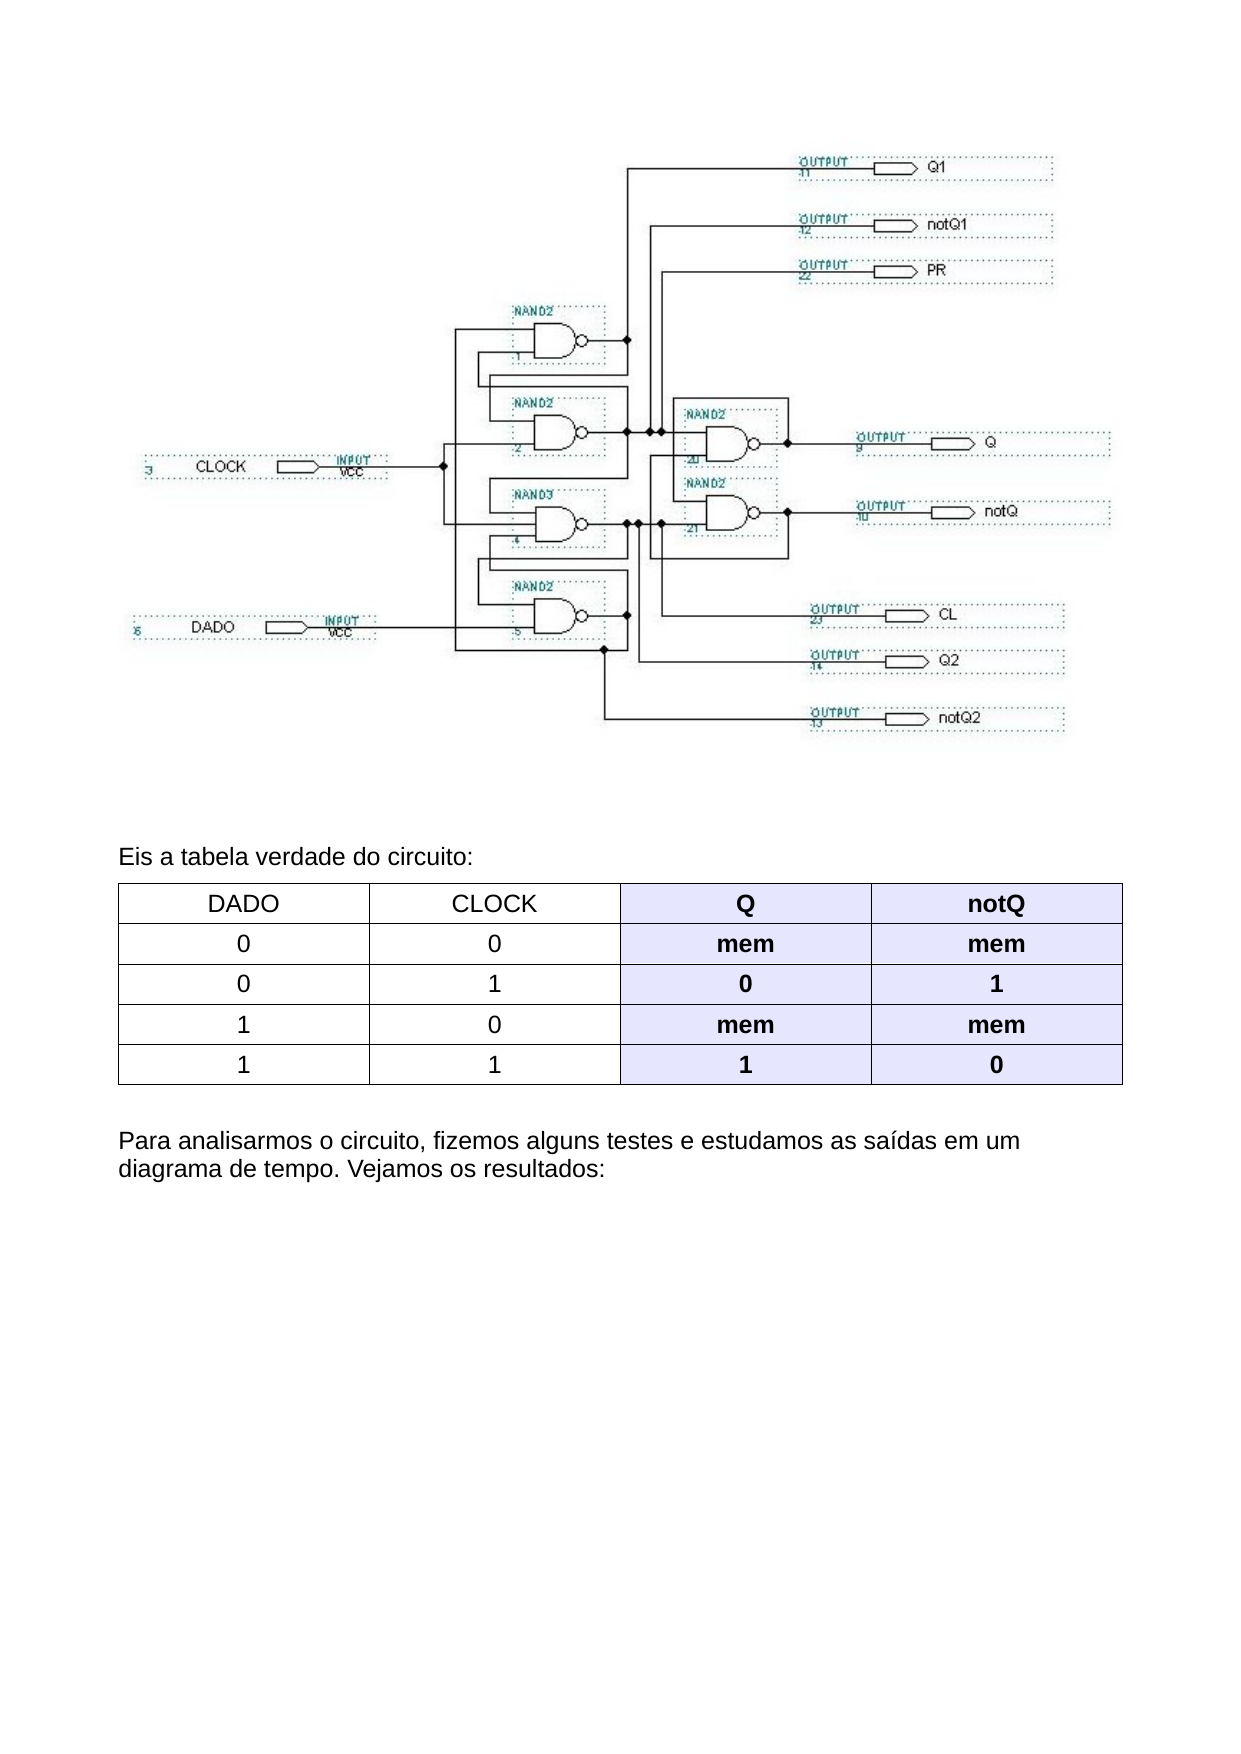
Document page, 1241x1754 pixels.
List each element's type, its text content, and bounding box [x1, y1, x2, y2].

table_header notQ [872, 884, 1122, 923]
table_header DADO [119, 884, 369, 923]
table_cell 0 [370, 924, 620, 963]
table_cell 0 [119, 924, 369, 963]
table_cell mem [621, 924, 871, 963]
table_cell 0 [370, 1005, 620, 1044]
table_cell 1 [621, 1045, 871, 1084]
table_cell 0 [872, 1045, 1122, 1084]
text Para analisarmos o circuito, fizemos alguns testes e estudamos as saídas em um diagrama de tempo. Vejamos os resultados: [118, 1126, 1122, 1183]
table_cell mem [872, 1005, 1122, 1044]
table_header CLOCK [370, 884, 620, 923]
table_cell mem [872, 924, 1122, 963]
table_header Q [621, 884, 871, 923]
table_cell 1 [370, 1045, 620, 1084]
text Eis a tabela verdade do circuito: [118, 842, 1122, 870]
table_cell 0 [621, 965, 871, 1004]
table_cell 1 [119, 1005, 369, 1044]
table_cell 0 [119, 965, 369, 1004]
table_cell mem [621, 1005, 871, 1044]
table_cell 1 [119, 1045, 369, 1084]
table_cell 1 [872, 965, 1122, 1004]
picture [118, 118, 1122, 759]
table_cell 1 [370, 965, 620, 1004]
